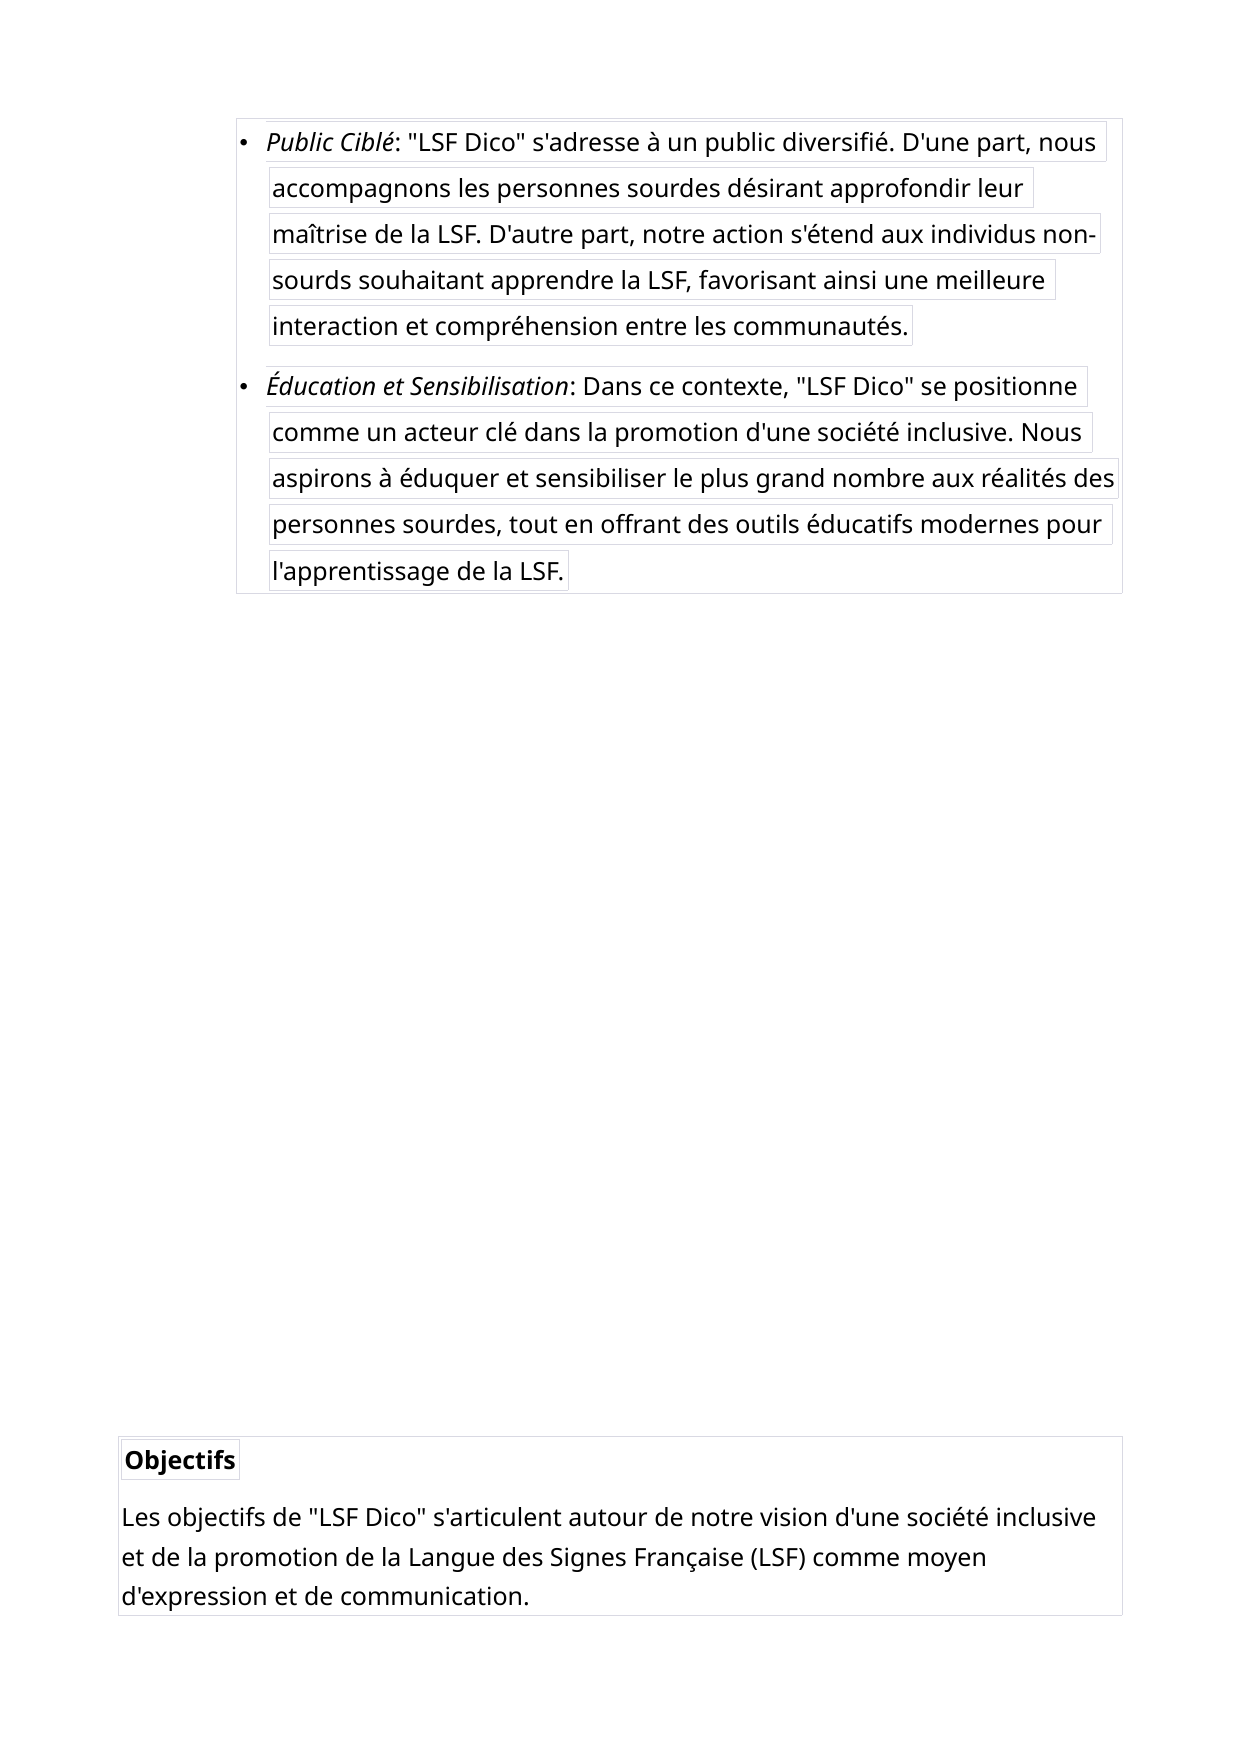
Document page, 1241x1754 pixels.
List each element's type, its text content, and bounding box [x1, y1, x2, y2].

list Éducation et Sensibilisation: Dans ce contexte, "LSF Dico" se positionne comme un acteur clé dans la promotion d'une société inclusive. Nous aspirons à éduquer et sensibiliser le plus grand nombre aux réalités des personnes sourdes, tout en offrant des outils éducatifs modernes pour l'apprentissage de la LSF. [237, 363, 1122, 593]
list Public Ciblé: "LSF Dico" s'adresse à un public diversifié. D'une part, nous accompagnons les personnes sourdes désirant approfondir leur maîtrise de la LSF. D'autre part, notre action s'étend aux individus non-sourds souhaitant apprendre la LSF, favorisant ainsi une meilleure interaction et compréhension entre les communautés. [237, 119, 1122, 345]
text Objectifs [119, 1437, 1122, 1479]
text Les objectifs de "LSF Dico" s'articulent autour de notre vision d'une société inclusive et de la promotion de la Langue des Signes Française (LSF) comme moyen d'expression et de communication. [119, 1497, 1122, 1615]
